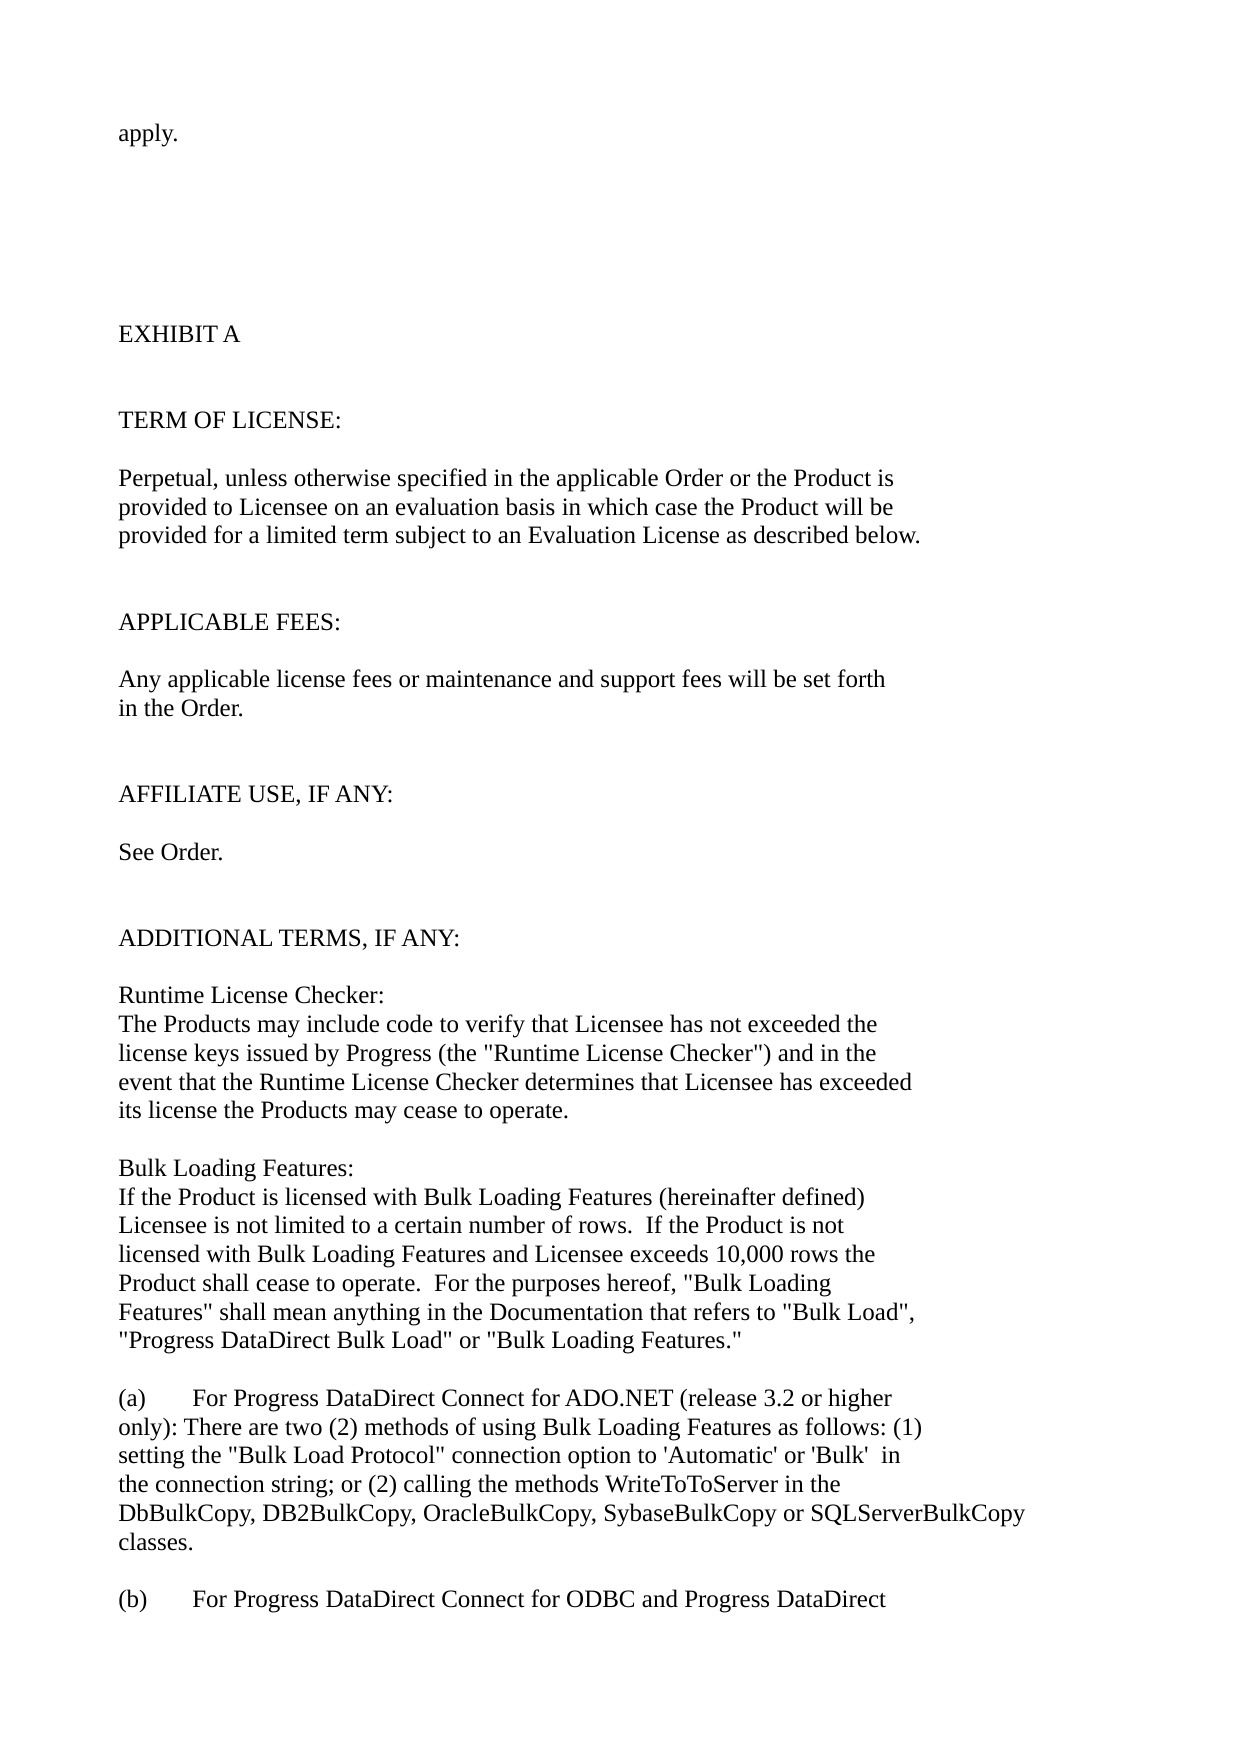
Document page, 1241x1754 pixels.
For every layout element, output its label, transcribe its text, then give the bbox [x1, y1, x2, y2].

text apply. [118, 118, 1122, 147]
text classes. [118, 1527, 1122, 1556]
text ADDITIONAL TERMS, IF ANY: [118, 923, 1122, 952]
text its license the Products may cease to operate. [118, 1096, 1122, 1124]
text only): There are two (2) methods of using Bulk Loading Features as follows: (1) [118, 1412, 1122, 1441]
text the connection string; or (2) calling the methods WriteToToServer in the [118, 1469, 1122, 1498]
text license keys issued by Progress (the "Runtime License Checker") and in the [118, 1038, 1122, 1067]
text Perpetual, unless otherwise specified in the applicable Order or the Product is [118, 463, 1122, 492]
text Features" shall mean anything in the Documentation that refers to "Bulk Load", [118, 1297, 1122, 1326]
text setting the "Bulk Load Protocol" connection option to 'Automatic' or 'Bulk' in [118, 1441, 1122, 1469]
text Runtime License Checker: [118, 981, 1122, 1009]
text licensed with Bulk Loading Features and Licensee exceeds 10,000 rows the [118, 1239, 1122, 1268]
text The Products may include code to verify that Licensee has not exceeded the [118, 1009, 1122, 1038]
text in the Order. [118, 693, 1122, 722]
text "Progress DataDirect Bulk Load" or "Bulk Loading Features." [118, 1326, 1122, 1354]
text If the Product is licensed with Bulk Loading Features (hereinafter defined) [118, 1182, 1122, 1211]
text provided to Licensee on an evaluation basis in which case the Product will be [118, 492, 1122, 521]
text event that the Runtime License Checker determines that Licensee has exceeded [118, 1067, 1122, 1096]
text Any applicable license fees or maintenance and support fees will be set forth [118, 664, 1122, 693]
text APPLICABLE FEES: [118, 607, 1122, 636]
text TERM OF LICENSE: [118, 406, 1122, 434]
text Bulk Loading Features: [118, 1153, 1122, 1182]
text EXHIBIT A [118, 319, 1122, 348]
text Product shall cease to operate. For the purposes hereof, "Bulk Loading [118, 1268, 1122, 1297]
text (b) For Progress DataDirect Connect for ODBC and Progress DataDirect [118, 1584, 1122, 1613]
text provided for a limited term subject to an Evaluation License as described below. [118, 521, 1122, 549]
text (a) For Progress DataDirect Connect for ADO.NET (release 3.2 or higher [118, 1383, 1122, 1412]
text Licensee is not limited to a certain number of rows. If the Product is not [118, 1211, 1122, 1239]
text See Order. [118, 837, 1122, 866]
text AFFILIATE USE, IF ANY: [118, 779, 1122, 808]
text DbBulkCopy, DB2BulkCopy, OracleBulkCopy, SybaseBulkCopy or SQLServerBulkCopy [118, 1498, 1122, 1527]
